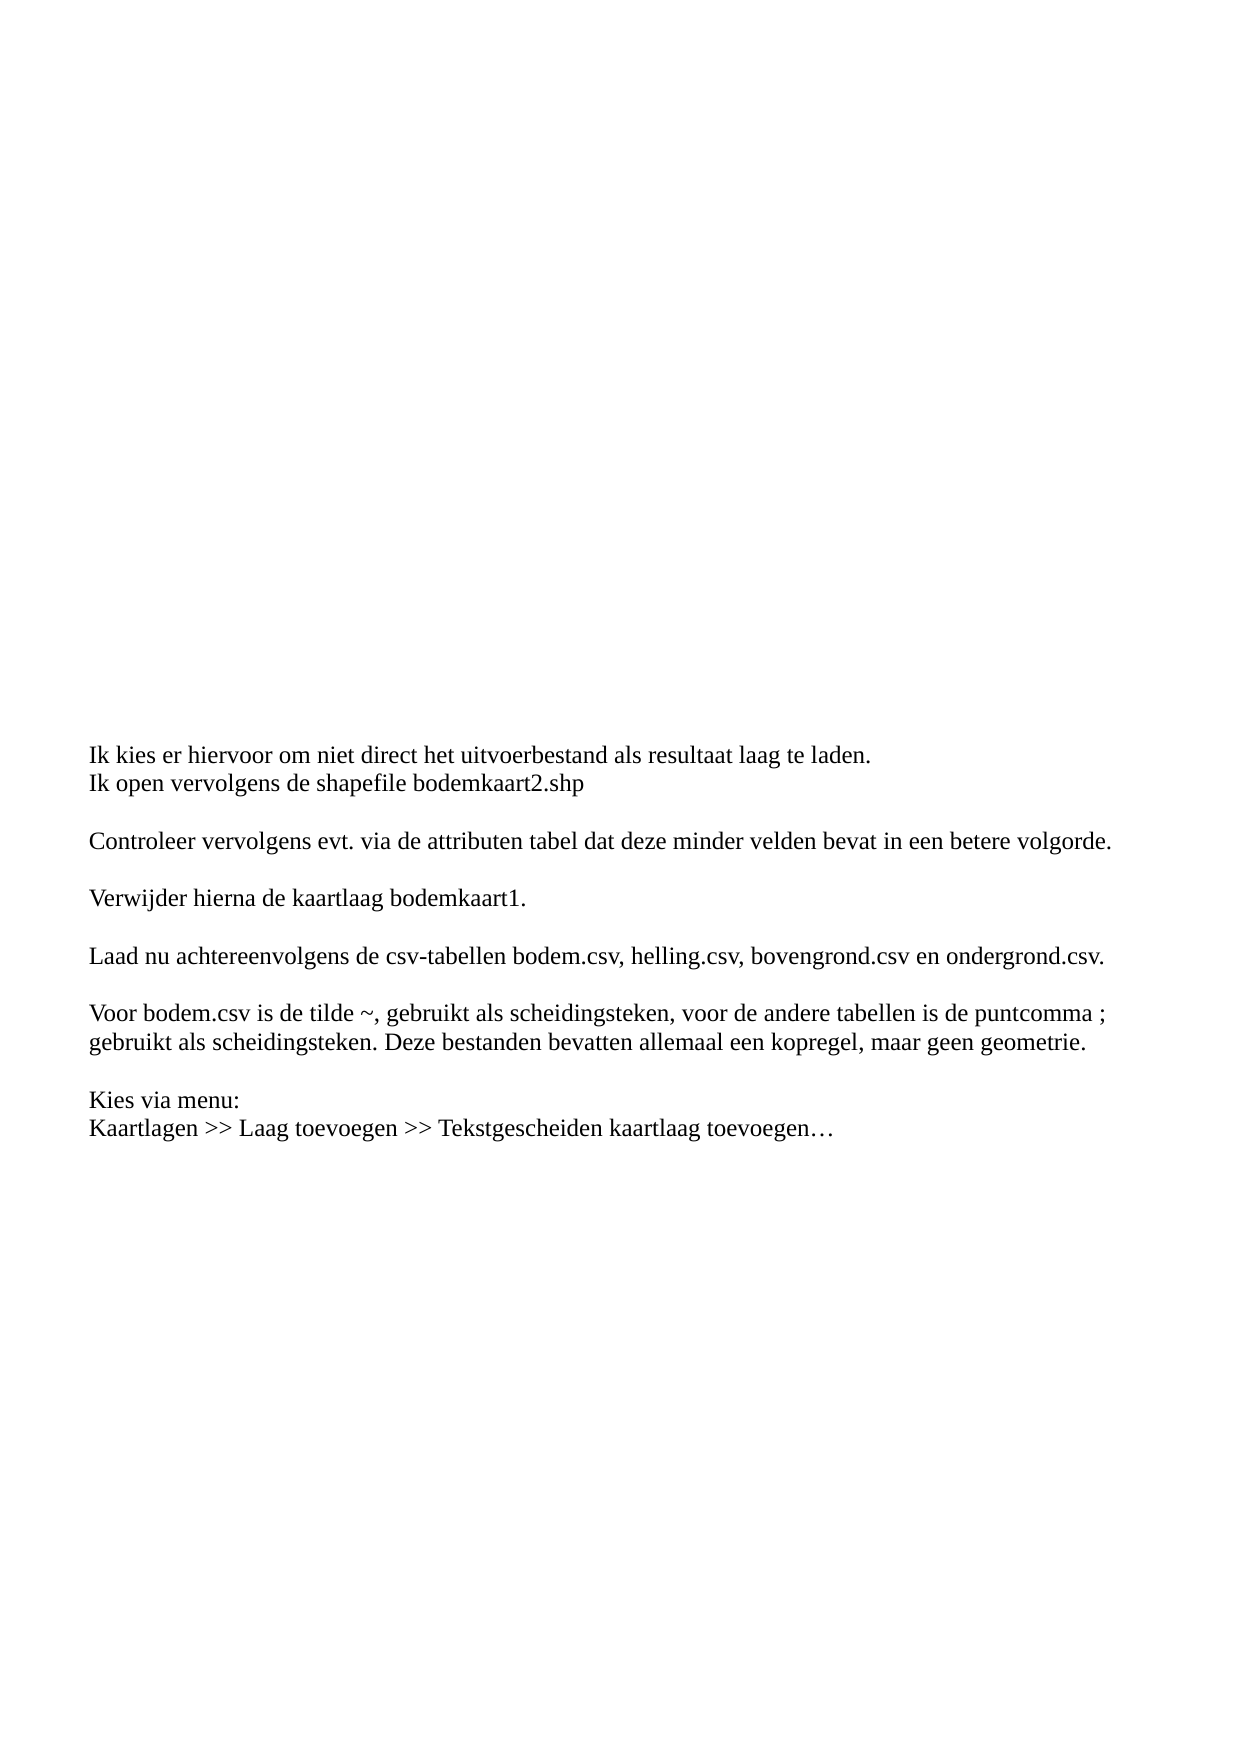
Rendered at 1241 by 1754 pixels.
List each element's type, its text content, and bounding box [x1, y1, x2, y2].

text Verwijder hierna de kaartlaag bodemkaart1. [88, 883, 1152, 912]
text Kies via menu: [88, 1085, 1152, 1113]
text Voor bodem.csv is de tilde ~, gebruikt als scheidingsteken, voor de andere tabellen is de puntcomma ; gebruikt als scheidingsteken. Deze bestanden bevatten allemaal een kopregel, maar geen geometrie. [88, 998, 1152, 1056]
text Ik kies er hiervoor om niet direct het uitvoerbestand als resultaat laag te laden. [88, 740, 1152, 768]
text Controleer vervolgens evt. via de attributen tabel dat deze minder velden bevat in een betere volgorde. [88, 826, 1152, 855]
text Laad nu achtereenvolgens de csv-tabellen bodem.csv, helling.csv, bovengrond.csv en ondergrond.csv. [88, 941, 1152, 970]
text Ik open vervolgens de shapefile bodemkaart2.shp [88, 768, 1152, 797]
text Kaartlagen >> Laag toevoegen >> Tekstgescheiden kaartlaag toevoegen… [88, 1113, 1152, 1142]
